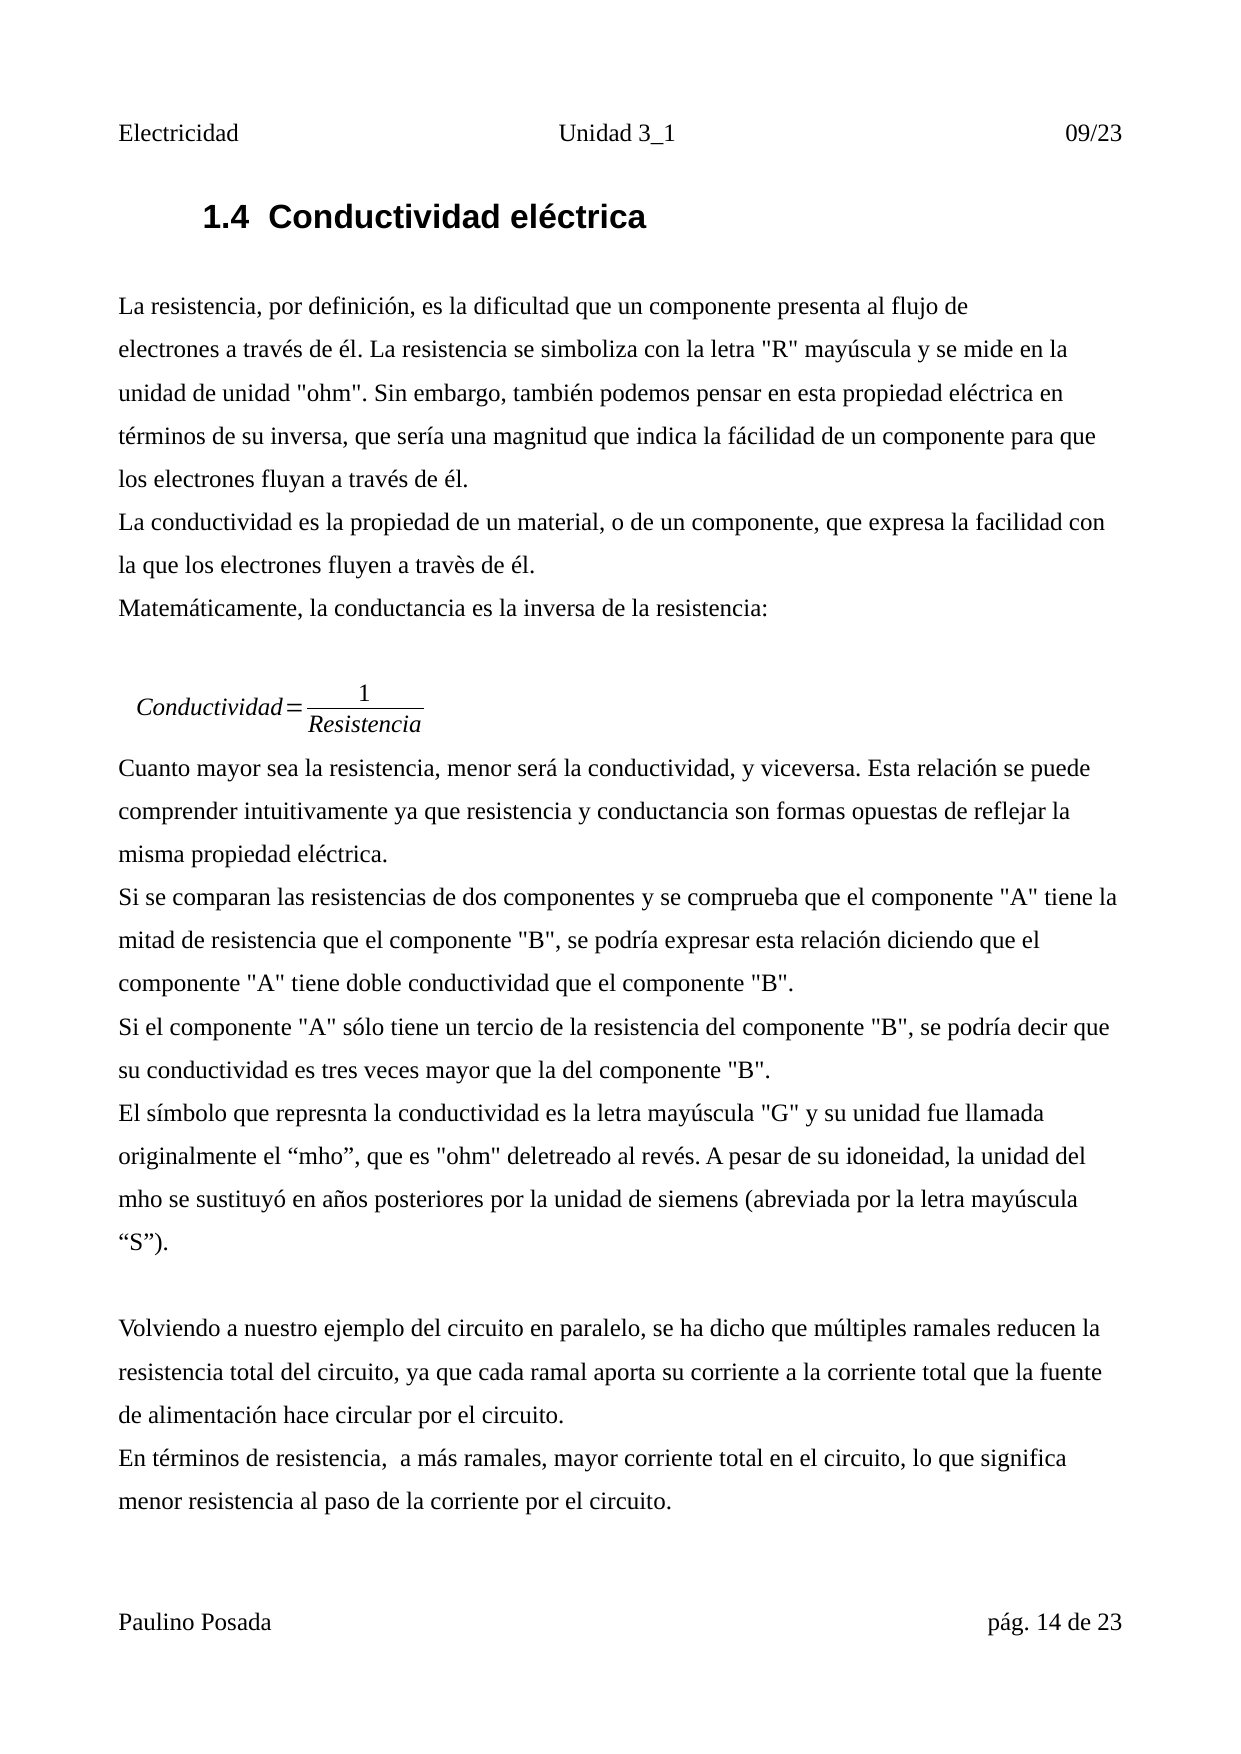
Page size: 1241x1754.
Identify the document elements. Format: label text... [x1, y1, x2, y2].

text Cuanto mayor sea la resistencia, menor será la conductividad, y viceversa. Esta relación se puede comprender intuitivamente ya que resistencia y conductancia son formas opuestas de reflejar la misma propiedad eléctrica. [118, 753, 1122, 868]
text Si se comparan las resistencias de dos componentes y se comprueba que el componente "A" tiene la mitad de resistencia que el componente "B", se podría expresar esta relación diciendo que el componente "A" tiene doble conductividad que el componente "B". [118, 882, 1122, 997]
text Si el componente "A" sólo tiene un tercio de la resistencia del componente "B", se podría decir que su conductividad es tres veces mayor que la del componente "B". [118, 1012, 1122, 1083]
text La resistencia, por definición, es la dificultad que un componente presenta al flujo de [118, 291, 1122, 320]
subtitle Conductividad eléctrica [193, 197, 1122, 236]
text electrones a través de él. La resistencia se simboliza con la letra "R" mayúscula y se mide en la unidad de unidad "ohm". Sin embargo, también podemos pensar en esta propiedad eléctrica en términos de su inversa, que sería una magnitud que indica la fácilidad de un componente para que los electrones fluyan a través de él. [118, 334, 1122, 493]
text El símbolo que represnta la conductividad es la letra mayúscula "G" y su unidad fue llamada originalmente el “mho”, que es "ohm" deletreado al revés. A pesar de su idoneidad, la unidad del mho se sustituyó en años posteriores por la unidad de siemens (abreviada por la letra mayúscula “S”). [118, 1098, 1122, 1256]
text La conductividad es la propiedad de un material, o de un componente, que expresa la facilidad con la que los electrones fluyen a travès de él. [118, 507, 1122, 579]
text En términos de resistencia, a más ramales, mayor corriente total en el circuito, lo que significa menor resistencia al paso de la corriente por el circuito. [118, 1443, 1122, 1515]
text Volviendo a nuestro ejemplo del circuito en paralelo, se ha dicho que múltiples ramales reducen la resistencia total del circuito, ya que cada ramal aporta su corriente a la corriente total que la fuente de alimentación hace circular por el circuito. [118, 1313, 1122, 1428]
text Matemáticamente, la conductancia es la inversa de la resistencia: [118, 593, 1122, 622]
